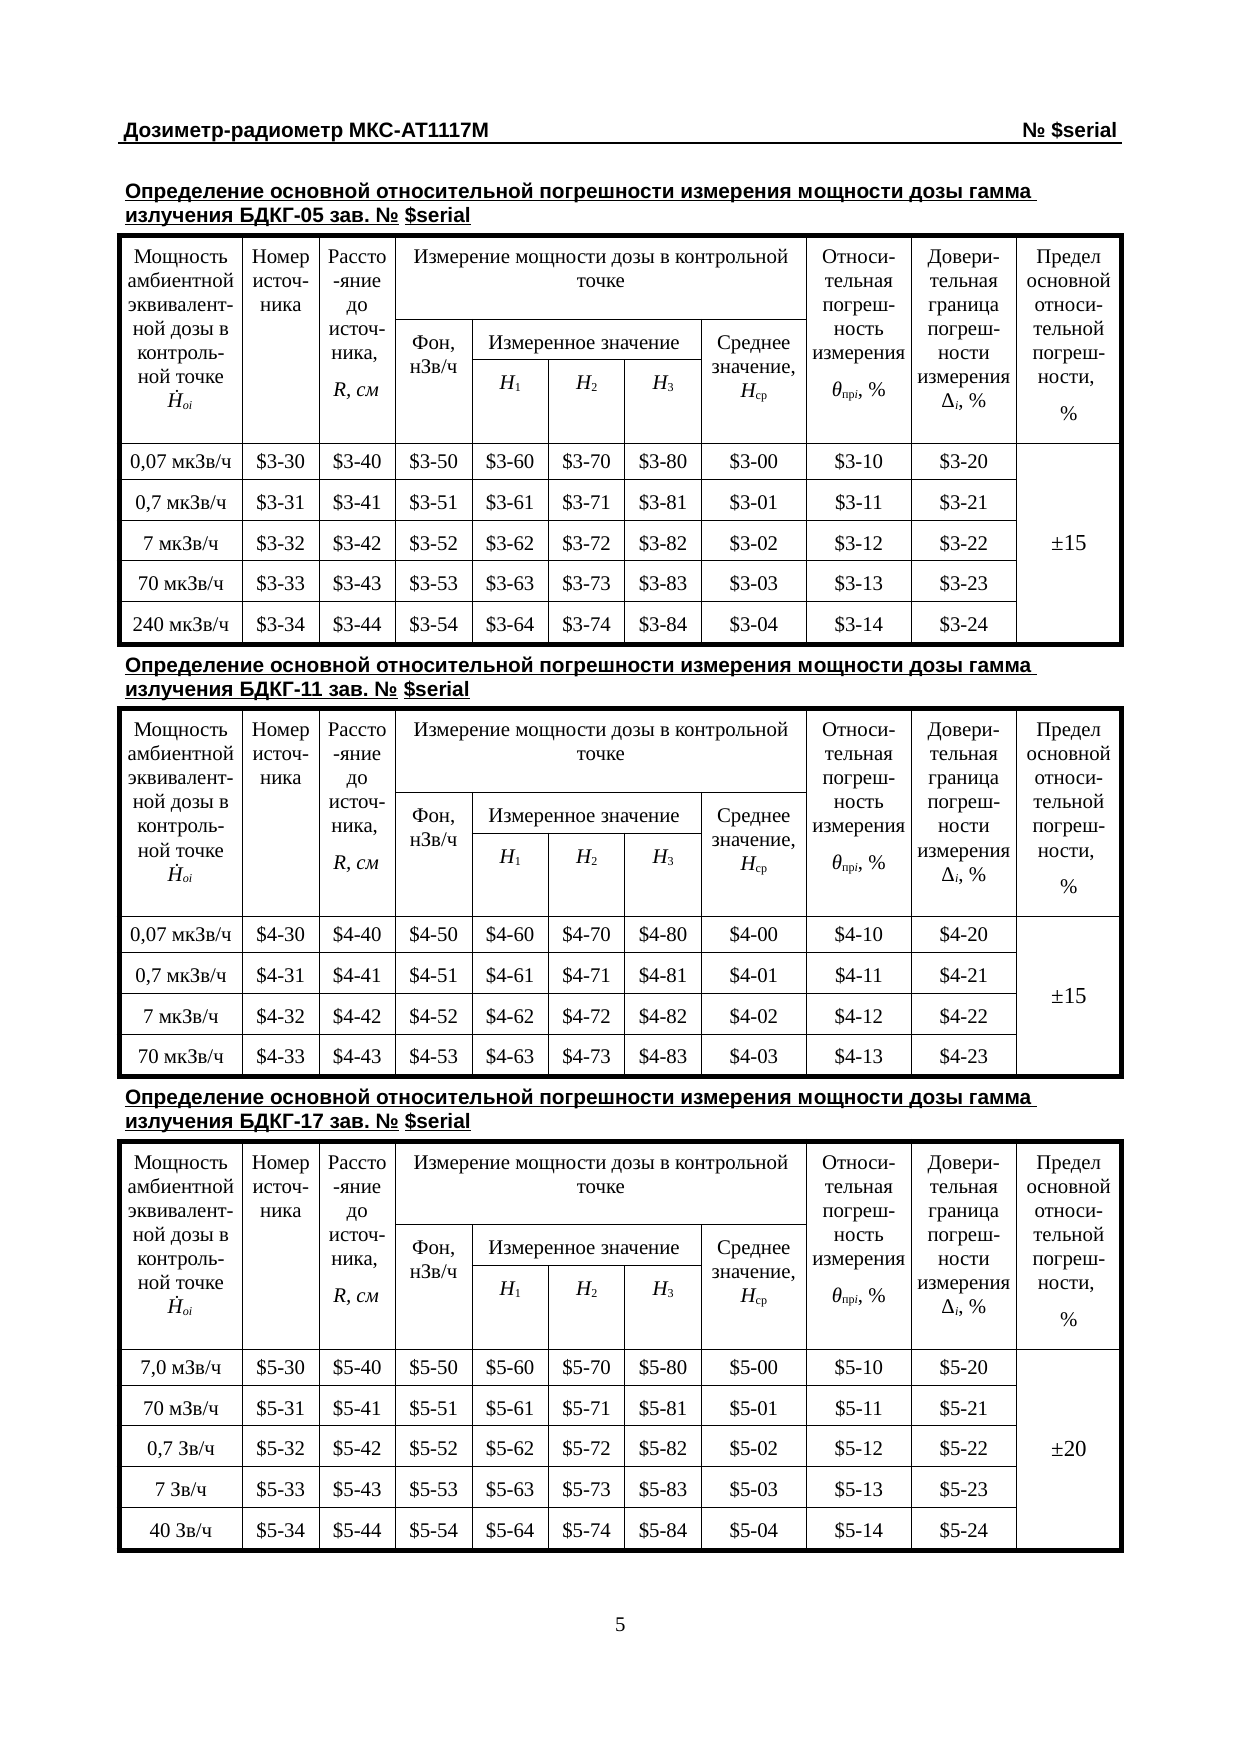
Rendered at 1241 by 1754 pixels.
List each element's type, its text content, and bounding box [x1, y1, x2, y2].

table_cell $3-72 [549, 521, 624, 560]
table_cell $4-73 [549, 1035, 624, 1074]
table_cell Довери-тельная граница погреш-ности измерения Δi, % [912, 1144, 1016, 1349]
table_cell Среднее значение, Hср [702, 1225, 806, 1349]
table_cell H2 [549, 834, 624, 916]
table_cell $3-63 [473, 561, 548, 601]
table_cell $5-61 [473, 1386, 548, 1425]
table_cell $4-21 [912, 953, 1016, 993]
table_cell Мощность амбиентной эквивалент-ной дозы в контроль-ной точке Ḣoi [122, 1144, 242, 1349]
table_cell $5-54 [396, 1508, 472, 1547]
table_cell 240 мкЗв/ч [122, 602, 242, 642]
table_cell Фон, нЗв/ч [396, 1225, 472, 1349]
table_cell $5-82 [625, 1426, 701, 1466]
table_cell $4-53 [396, 1035, 472, 1074]
table_cell $4-22 [912, 994, 1016, 1033]
table_cell $4-10 [807, 917, 911, 952]
table_cell $3-13 [807, 561, 911, 601]
table_cell Фон, нЗв/ч [396, 793, 472, 916]
table_cell 70 мЗв/ч [122, 1386, 242, 1425]
table_cell Довери-тельная граница погреш-ности измерения Δi, % [912, 238, 1016, 443]
table_cell $4-13 [807, 1035, 911, 1074]
table_cell $3-64 [473, 602, 548, 642]
table_cell $4-12 [807, 994, 911, 1033]
table_cell $5-21 [912, 1386, 1016, 1425]
table_cell $5-34 [243, 1508, 319, 1547]
table_cell ±15 [1017, 444, 1119, 642]
table_cell $4-50 [396, 917, 472, 952]
table_cell H3 [625, 360, 701, 443]
table_cell $3-12 [807, 521, 911, 560]
table_cell $3-14 [807, 602, 911, 642]
table_cell 0,7 мкЗв/ч [122, 953, 242, 993]
table_cell H2 [549, 1266, 624, 1349]
table_cell $5-13 [807, 1467, 911, 1507]
table_cell 0,07 мкЗв/ч [122, 917, 242, 952]
table_cell 0,07 мкЗв/ч [122, 444, 242, 479]
table_cell $5-12 [807, 1426, 911, 1466]
table_cell $3-31 [243, 480, 319, 519]
table_cell $5-14 [807, 1508, 911, 1547]
table_cell $4-72 [549, 994, 624, 1033]
table_cell $5-51 [396, 1386, 472, 1425]
table_cell $4-00 [702, 917, 806, 952]
table_cell $3-02 [702, 521, 806, 560]
table_cell $3-51 [396, 480, 472, 519]
table_cell $4-01 [702, 953, 806, 993]
table_cell $4-81 [625, 953, 701, 993]
table_cell Измерение мощности дозы в контрольной точке [396, 711, 806, 792]
table_cell $3-01 [702, 480, 806, 519]
table_cell $4-32 [243, 994, 319, 1033]
table_cell $5-62 [473, 1426, 548, 1466]
table_cell $3-04 [702, 602, 806, 642]
table_cell Среднее значение, Hср [702, 320, 806, 443]
table_cell Фон, нЗв/ч [396, 320, 472, 443]
table_cell $4-82 [625, 994, 701, 1033]
table_cell $4-03 [702, 1035, 806, 1074]
table_cell 70 мкЗв/ч [122, 561, 242, 601]
table_cell $5-70 [549, 1350, 624, 1384]
table_cell $3-44 [320, 602, 395, 642]
table_cell $3-20 [912, 444, 1016, 479]
table_cell $3-82 [625, 521, 701, 560]
table_cell $5-74 [549, 1508, 624, 1547]
table_cell $4-20 [912, 917, 1016, 952]
table_cell H1 [473, 360, 548, 443]
table_cell Относи-тельная погреш-ность измерения θпрi, % [807, 711, 911, 916]
table_cell $4-43 [320, 1035, 395, 1074]
table_cell $4-62 [473, 994, 548, 1033]
table_cell $5-01 [702, 1386, 806, 1425]
table_cell $3-81 [625, 480, 701, 519]
table_cell Измеренное значение [473, 320, 701, 359]
table_cell Рассто-яние до источ-ника, R, см [320, 711, 395, 916]
table_cell Измеренное значение [473, 1225, 701, 1265]
table_cell Номер источ-ника [243, 238, 319, 443]
table_cell $3-40 [320, 444, 395, 479]
table_cell H3 [625, 834, 701, 916]
table_cell $3-42 [320, 521, 395, 560]
table_cell Мощность амбиентной эквивалент-ной дозы в контроль-ной точке Ḣoi [122, 711, 242, 916]
table_cell $3-54 [396, 602, 472, 642]
table_cell 70 мкЗв/ч [122, 1035, 242, 1074]
table_cell $5-22 [912, 1426, 1016, 1466]
table_cell $5-73 [549, 1467, 624, 1507]
table_cell Измерение мощности дозы в контрольной точке [396, 238, 806, 319]
table_cell $5-81 [625, 1386, 701, 1425]
table_cell $3-52 [396, 521, 472, 560]
table_cell $3-34 [243, 602, 319, 642]
table_cell $5-52 [396, 1426, 472, 1466]
table_cell $4-42 [320, 994, 395, 1033]
table_cell Измерение мощности дозы в контрольной точке [396, 1144, 806, 1224]
table_cell $3-74 [549, 602, 624, 642]
table_cell $3-22 [912, 521, 1016, 560]
table_cell $5-50 [396, 1350, 472, 1384]
table_cell $5-64 [473, 1508, 548, 1547]
table_cell $4-30 [243, 917, 319, 952]
table_cell $5-23 [912, 1467, 1016, 1507]
table_cell $3-80 [625, 444, 701, 479]
table_cell $3-83 [625, 561, 701, 601]
table_cell $3-03 [702, 561, 806, 601]
table_cell $5-04 [702, 1508, 806, 1547]
table_cell $3-43 [320, 561, 395, 601]
table_cell $4-33 [243, 1035, 319, 1074]
table_cell $4-02 [702, 994, 806, 1033]
table_cell Мощность амбиентной эквивалент-ной дозы в контроль-ной точке Ḣoi [122, 238, 242, 443]
table_cell $5-71 [549, 1386, 624, 1425]
table_cell $5-60 [473, 1350, 548, 1384]
table_cell $3-21 [912, 480, 1016, 519]
table_cell $5-63 [473, 1467, 548, 1507]
table_cell Относи-тельная погреш-ность измерения θпрi, % [807, 238, 911, 443]
table_cell $5-53 [396, 1467, 472, 1507]
table_cell $4-51 [396, 953, 472, 993]
table_cell $5-11 [807, 1386, 911, 1425]
table_cell Довери-тельная граница погреш-ности измерения Δi, % [912, 711, 1016, 916]
table_cell $5-00 [702, 1350, 806, 1384]
table_cell $4-70 [549, 917, 624, 952]
table_cell 0,7 Зв/ч [122, 1426, 242, 1466]
table_cell $5-41 [320, 1386, 395, 1425]
table_cell $3-30 [243, 444, 319, 479]
table_cell $5-72 [549, 1426, 624, 1466]
table_cell $4-40 [320, 917, 395, 952]
table_cell $3-10 [807, 444, 911, 479]
table_cell $3-73 [549, 561, 624, 601]
table_cell $5-40 [320, 1350, 395, 1384]
table_cell 7 мкЗв/ч [122, 994, 242, 1033]
table_cell $4-41 [320, 953, 395, 993]
table_cell $5-80 [625, 1350, 701, 1384]
table_cell ±15 [1017, 917, 1119, 1074]
table_cell $5-44 [320, 1508, 395, 1547]
table_cell $5-33 [243, 1467, 319, 1507]
table_cell H1 [473, 834, 548, 916]
table_cell $4-71 [549, 953, 624, 993]
table_cell Измеренное значение [473, 793, 701, 833]
table_cell H1 [473, 1266, 548, 1349]
table_cell $3-32 [243, 521, 319, 560]
table_cell Предел основной относи-тельной погреш-ности, % [1017, 1144, 1119, 1349]
table_header Определение основной относительной погрешности измерения мощности дозы гамма излучения БДКГ-11 зав. № $serial [119, 647, 1121, 706]
table_cell Номер источ-ника [243, 711, 319, 916]
table_cell $3-84 [625, 602, 701, 642]
table_cell 0,7 мкЗв/ч [122, 480, 242, 519]
table_cell $3-50 [396, 444, 472, 479]
table_cell $5-83 [625, 1467, 701, 1507]
table_cell $4-11 [807, 953, 911, 993]
table_cell $3-11 [807, 480, 911, 519]
table_cell $3-71 [549, 480, 624, 519]
table_cell Среднее значение, Hср [702, 793, 806, 916]
table_cell $4-63 [473, 1035, 548, 1074]
table_cell $5-43 [320, 1467, 395, 1507]
table_cell $3-60 [473, 444, 548, 479]
table_cell $5-31 [243, 1386, 319, 1425]
table_cell Предел основной относи-тельной погреш-ности, % [1017, 711, 1119, 916]
table_cell $3-53 [396, 561, 472, 601]
table_header Определение основной относительной погрешности измерения мощности дозы гамма излучения БДКГ-05 зав. № $serial [119, 174, 1121, 233]
table_cell 7,0 мЗв/ч [122, 1350, 242, 1384]
table_cell $3-62 [473, 521, 548, 560]
table_cell $3-33 [243, 561, 319, 601]
table_cell $4-23 [912, 1035, 1016, 1074]
table_cell $4-52 [396, 994, 472, 1033]
table_cell 40 Зв/ч [122, 1508, 242, 1547]
table_cell $3-61 [473, 480, 548, 519]
table_cell H3 [625, 1266, 701, 1349]
table_cell $5-03 [702, 1467, 806, 1507]
table_cell $3-70 [549, 444, 624, 479]
table_cell $5-84 [625, 1508, 701, 1547]
table_cell Номер источ-ника [243, 1144, 319, 1349]
table_cell 7 Зв/ч [122, 1467, 242, 1507]
table_header Определение основной относительной погрешности измерения мощности дозы гамма излучения БДКГ-17 зав. № $serial [119, 1079, 1121, 1139]
table_cell Рассто-яние до источ-ника, R, см [320, 238, 395, 443]
table_cell $4-80 [625, 917, 701, 952]
table_cell $5-20 [912, 1350, 1016, 1384]
table_cell Рассто-яние до источ-ника, R, см [320, 1144, 395, 1349]
table_cell H2 [549, 360, 624, 443]
table_cell $3-23 [912, 561, 1016, 601]
table_cell Относи-тельная погреш-ность измерения θпрi, % [807, 1144, 911, 1349]
table_cell $3-00 [702, 444, 806, 479]
table_cell $5-42 [320, 1426, 395, 1466]
table_cell Предел основной относи-тельной погреш-ности, % [1017, 238, 1119, 443]
table_cell $4-83 [625, 1035, 701, 1074]
table_cell $3-41 [320, 480, 395, 519]
table_cell $5-02 [702, 1426, 806, 1466]
table_cell ±20 [1017, 1350, 1119, 1547]
table_cell $5-32 [243, 1426, 319, 1466]
table_cell $5-10 [807, 1350, 911, 1384]
table_cell $5-30 [243, 1350, 319, 1384]
table_cell $4-61 [473, 953, 548, 993]
table_cell 7 мкЗв/ч [122, 521, 242, 560]
table_cell $3-24 [912, 602, 1016, 642]
table_cell $5-24 [912, 1508, 1016, 1547]
table_cell $4-60 [473, 917, 548, 952]
table_cell $4-31 [243, 953, 319, 993]
